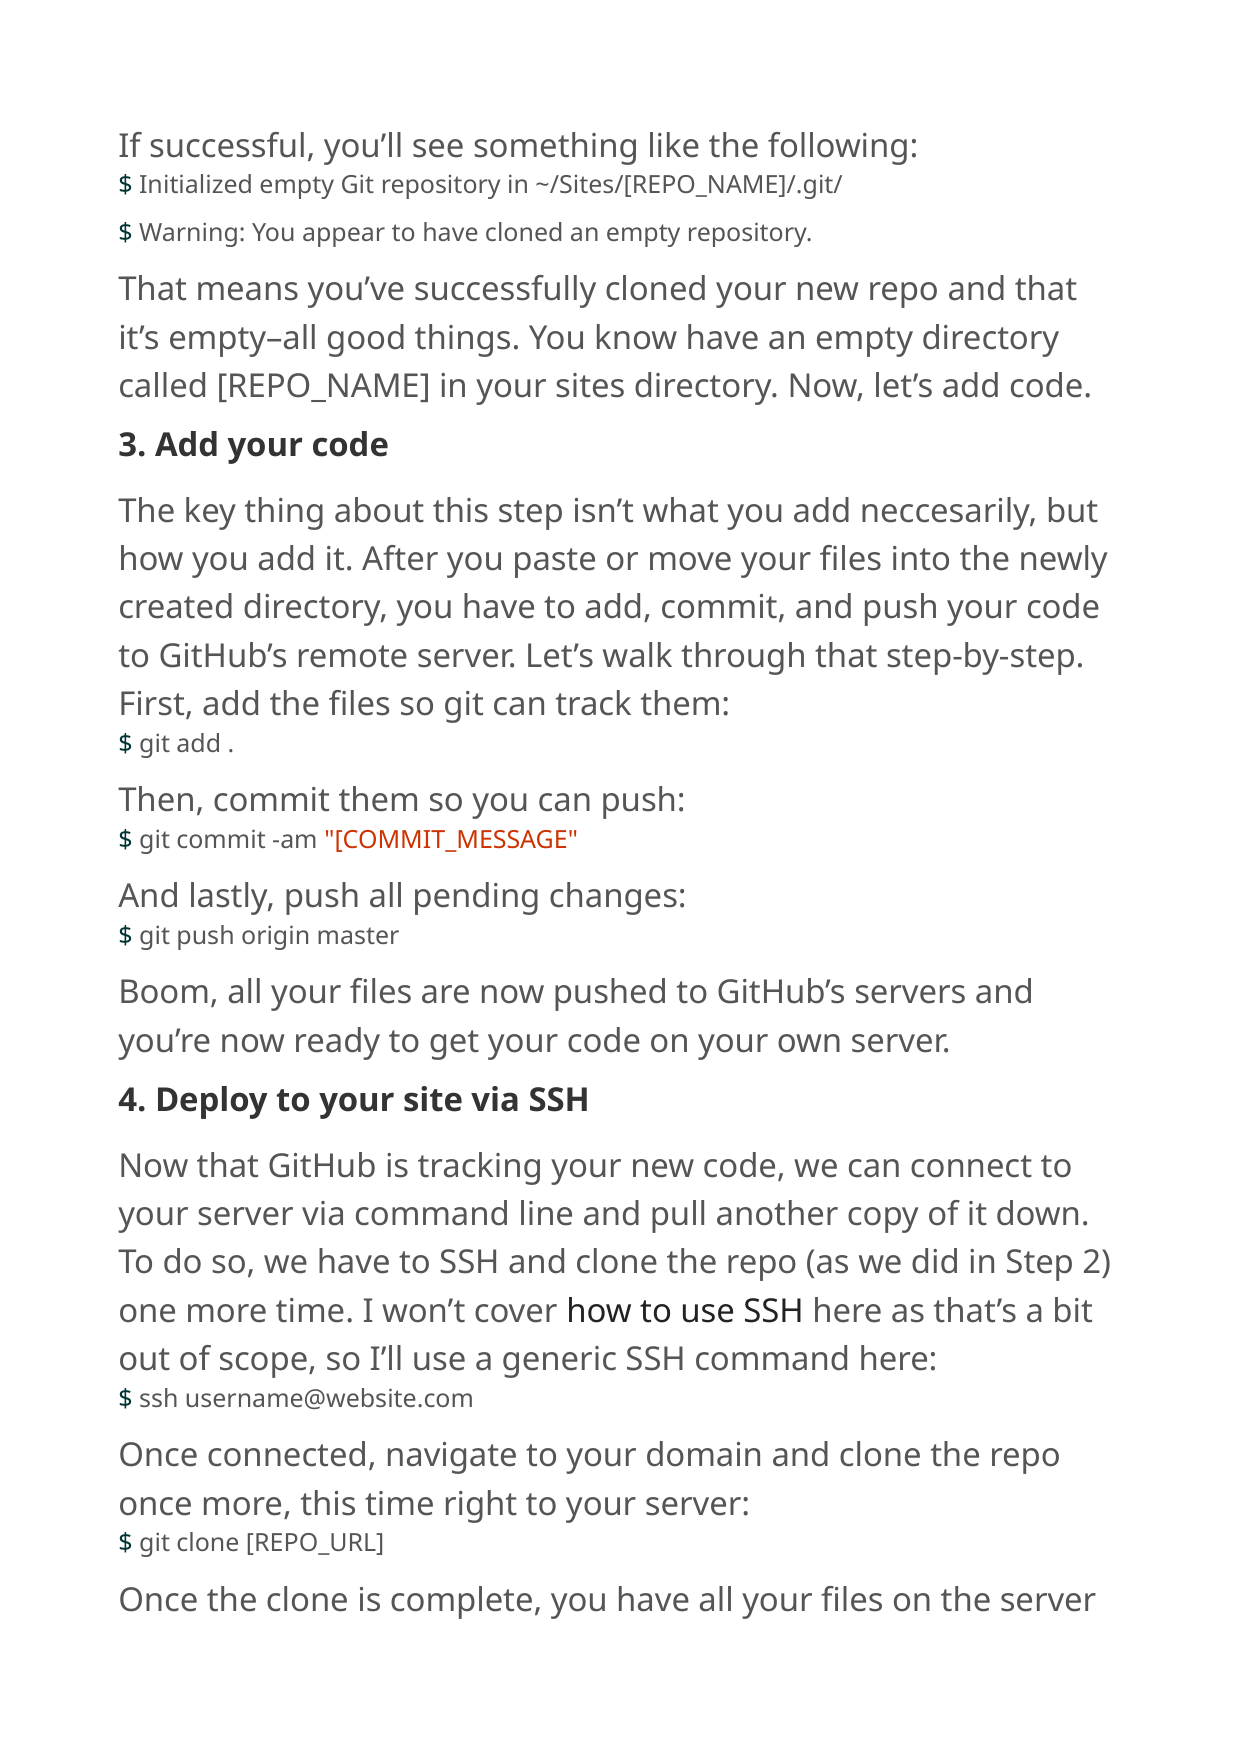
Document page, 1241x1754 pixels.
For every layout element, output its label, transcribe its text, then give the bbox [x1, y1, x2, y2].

text And lastly, push all pending changes: [118, 869, 1122, 917]
subtitle 3. Add your code [118, 422, 1122, 466]
text $ Warning: You appear to have cloned an empty repository. [118, 214, 1122, 248]
text The key thing about this step isn’t what you add neccesarily, but how you add it. After you paste or move your files into the newly created directory, you have to add, commit, and push your code to GitHub’s remote server. Let’s walk through that step-by-step. [118, 483, 1122, 677]
text Boom, all your files are now pushed to GitHub’s servers and you’re now ready to get your code on your own server. [118, 965, 1122, 1062]
text First, add the files so git can track them: [118, 677, 1122, 725]
subtitle 4. Deploy to your site via SSH [118, 1077, 1122, 1121]
text Now that GitHub is tracking your new code, we can connect to your server via command line and pull another copy of it down. To do so, we have to SSH and clone the repo (as we did in Step 2) one more time. I won’t cover how to use SSH here as that’s a bit out of scope, so I’ll use a generic SSH command here: [118, 1138, 1122, 1380]
text Then, commit them so you can push: [118, 773, 1122, 821]
text $ git clone [REPO_URL] [118, 1525, 1122, 1559]
text $ git commit -am "[COMMIT_MESSAGE" [118, 821, 1122, 856]
text $ ssh username@website.com [118, 1380, 1122, 1414]
text Once the clone is complete, you have all your files on the server [118, 1572, 1122, 1621]
text $ git push origin master [118, 917, 1122, 952]
text $ Initialized empty Git repository in ~/Sites/[REPO_NAME]/.git/ [118, 167, 1122, 201]
text If successful, you’ll see something like the following: [118, 118, 1122, 167]
text $ git add . [118, 725, 1122, 759]
text Once connected, navigate to your domain and clone the repo once more, this time right to your server: [118, 1428, 1122, 1525]
text That means you’ve successfully cloned your new repo and that it’s empty–all good things. You know have an empty directory called [REPO_NAME] in your sites directory. Now, let’s add code. [118, 262, 1122, 407]
